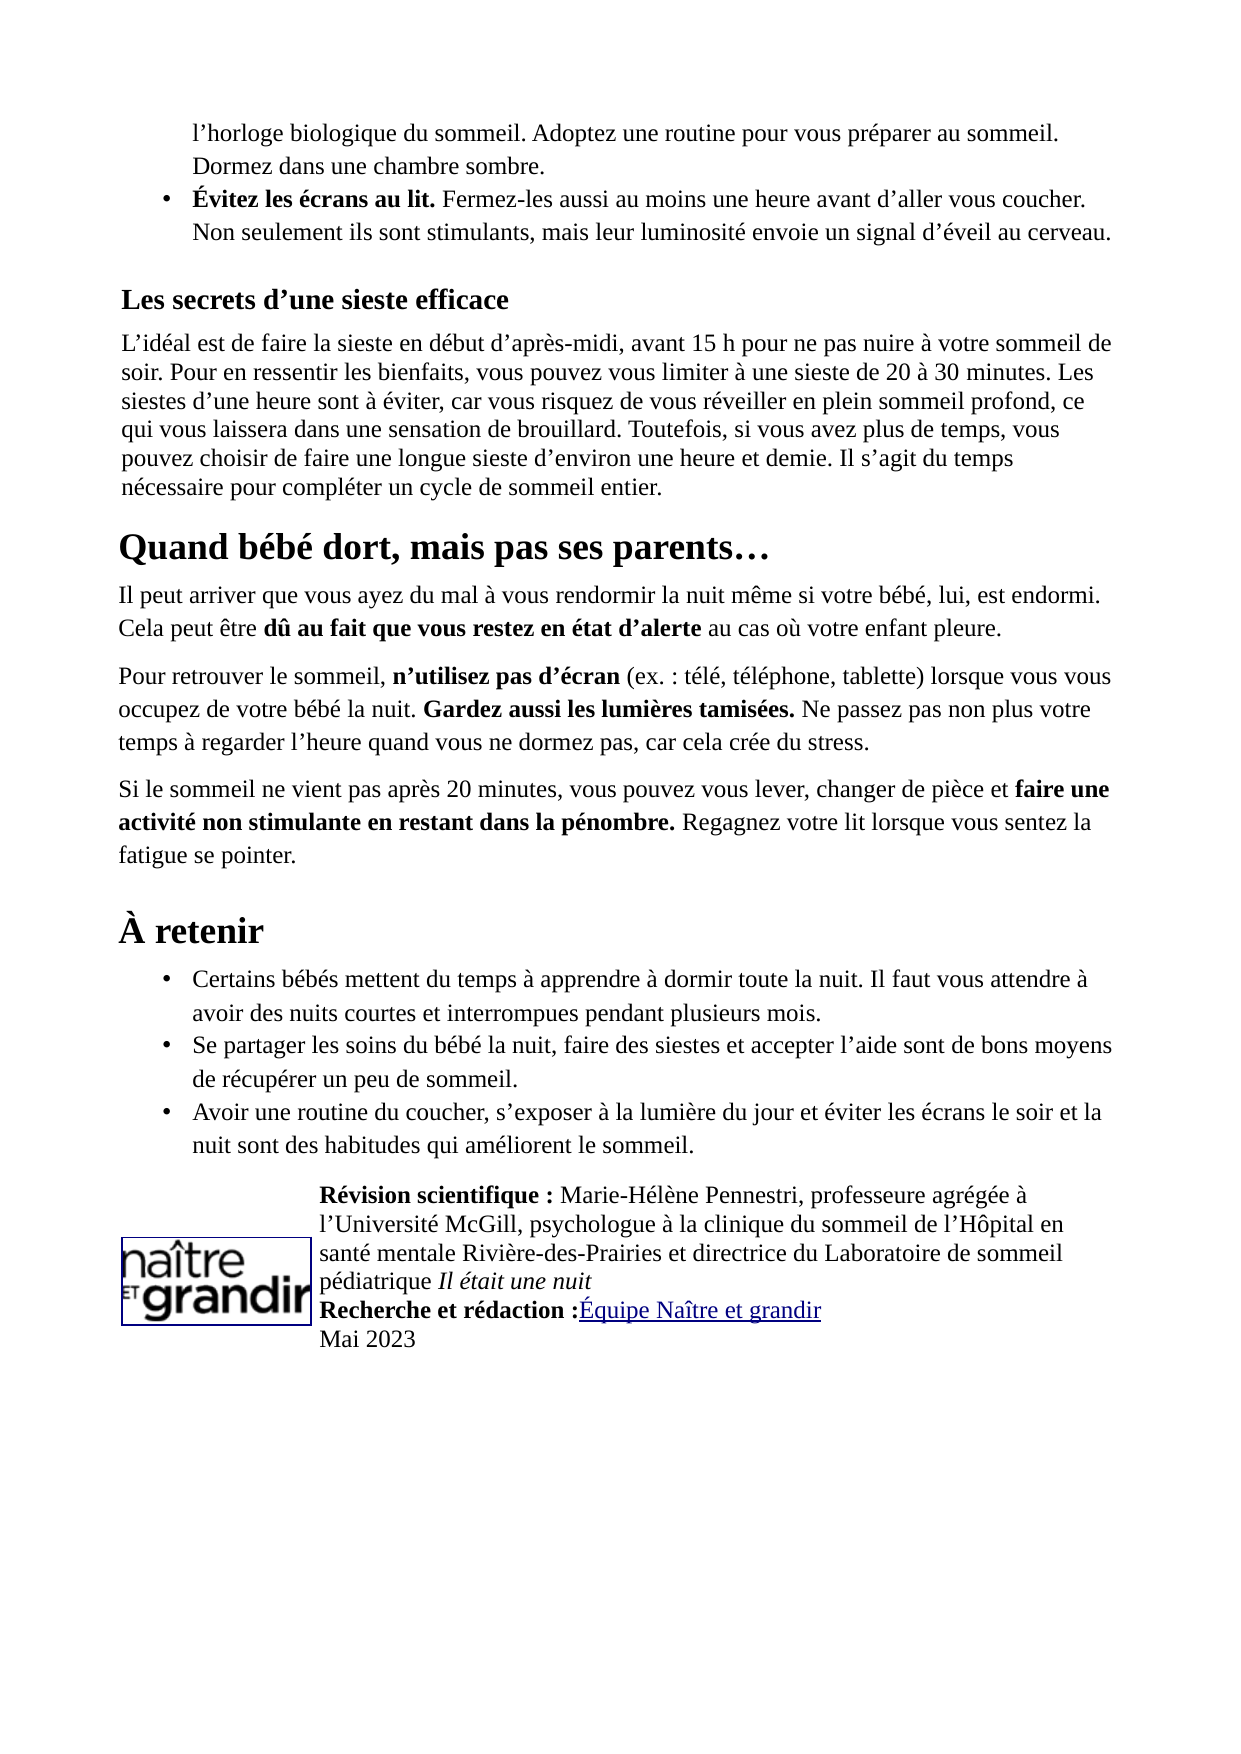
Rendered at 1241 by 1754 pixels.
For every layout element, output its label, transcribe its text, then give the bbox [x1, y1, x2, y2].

list Évitez les écrans au lit. Fermez-les aussi au moins une heure avant d’aller vous coucher. Non seulement ils sont stimulants, mais leur luminosité envoie un signal d’éveil au cerveau. [162, 184, 1122, 246]
subtitle À retenir [118, 909, 1122, 952]
subtitle Quand bébé dort, mais pas ses parents… [118, 524, 1122, 568]
text Pour retrouver le sommeil, n’utilisez pas d’écran (ex. : télé, téléphone, tablette) lorsque vous vous occupez de votre bébé la nuit. Gardez aussi les lumières tamisées. Ne passez pas non plus votre temps à regarder l’heure quand vous ne dormez pas, car cela crée du stress. [118, 661, 1122, 756]
table_header [118, 1177, 316, 1385]
list Avoir une routine du coucher, s’exposer à la lumière du jour et éviter les écrans le soir et la nuit sont des habitudes qui améliorent le sommeil. [162, 1097, 1122, 1158]
list l’horloge biologique du sommeil. Adoptez une routine pour vous préparer au sommeil. Dormez dans une chambre sombre. [162, 118, 1122, 180]
table_header Les secrets d’une sieste efficace L’idéal est de faire la sieste en début d’après-midi, avant 15 h pour ne pas nuire à votre sommeil de soir. Pour en ressentir les bienfaits, vous pouvez vous limiter à une sieste de 20 à 30 minutes. Les siestes d’une heure sont à éviter, car vous risquez de vous réveiller en plein sommeil profond, ce qui vous laissera dans une sensation de brouillard. Toutefois, si vous avez plus de temps, vous pouvez choisir de faire une longue sieste d’environ une heure et demie. Il s’agit du temps nécessaire pour compléter un cycle de sommeil entier. [118, 265, 1122, 504]
table_header Révision scientifique : Marie-Hélène Pennestri, professeure agrégée à l’Université McGill, psychologue à la clinique du sommeil de l’Hôpital en santé mentale Rivière-des-Prairies et directrice du Laboratoire de sommeil pédiatrique Il était une nuit Recherche et rédaction :Équipe Naître et grandir Mai 2023 [316, 1177, 1122, 1385]
picture [123, 1238, 310, 1324]
list Certains bébés mettent du temps à apprendre à dormir toute la nuit. Il faut vous attendre à avoir des nuits courtes et interrompues pendant plusieurs mois. [162, 964, 1122, 1026]
list Se partager les soins du bébé la nuit, faire des siestes et accepter l’aide sont de bons moyens de récupérer un peu de sommeil. [162, 1031, 1122, 1092]
text Si le sommeil ne vient pas après 20 minutes, vous pouvez vous lever, changer de pièce et faire une activité non stimulante en restant dans la pénombre. Regagnez votre lit lorsque vous sentez la fatigue se pointer. [118, 774, 1122, 869]
text Il peut arriver que vous ayez du mal à vous rendormir la nuit même si votre bébé, lui, est endormi. Cela peut être dû au fait que vous restez en état d’alerte au cas où votre enfant pleure. [118, 580, 1122, 642]
